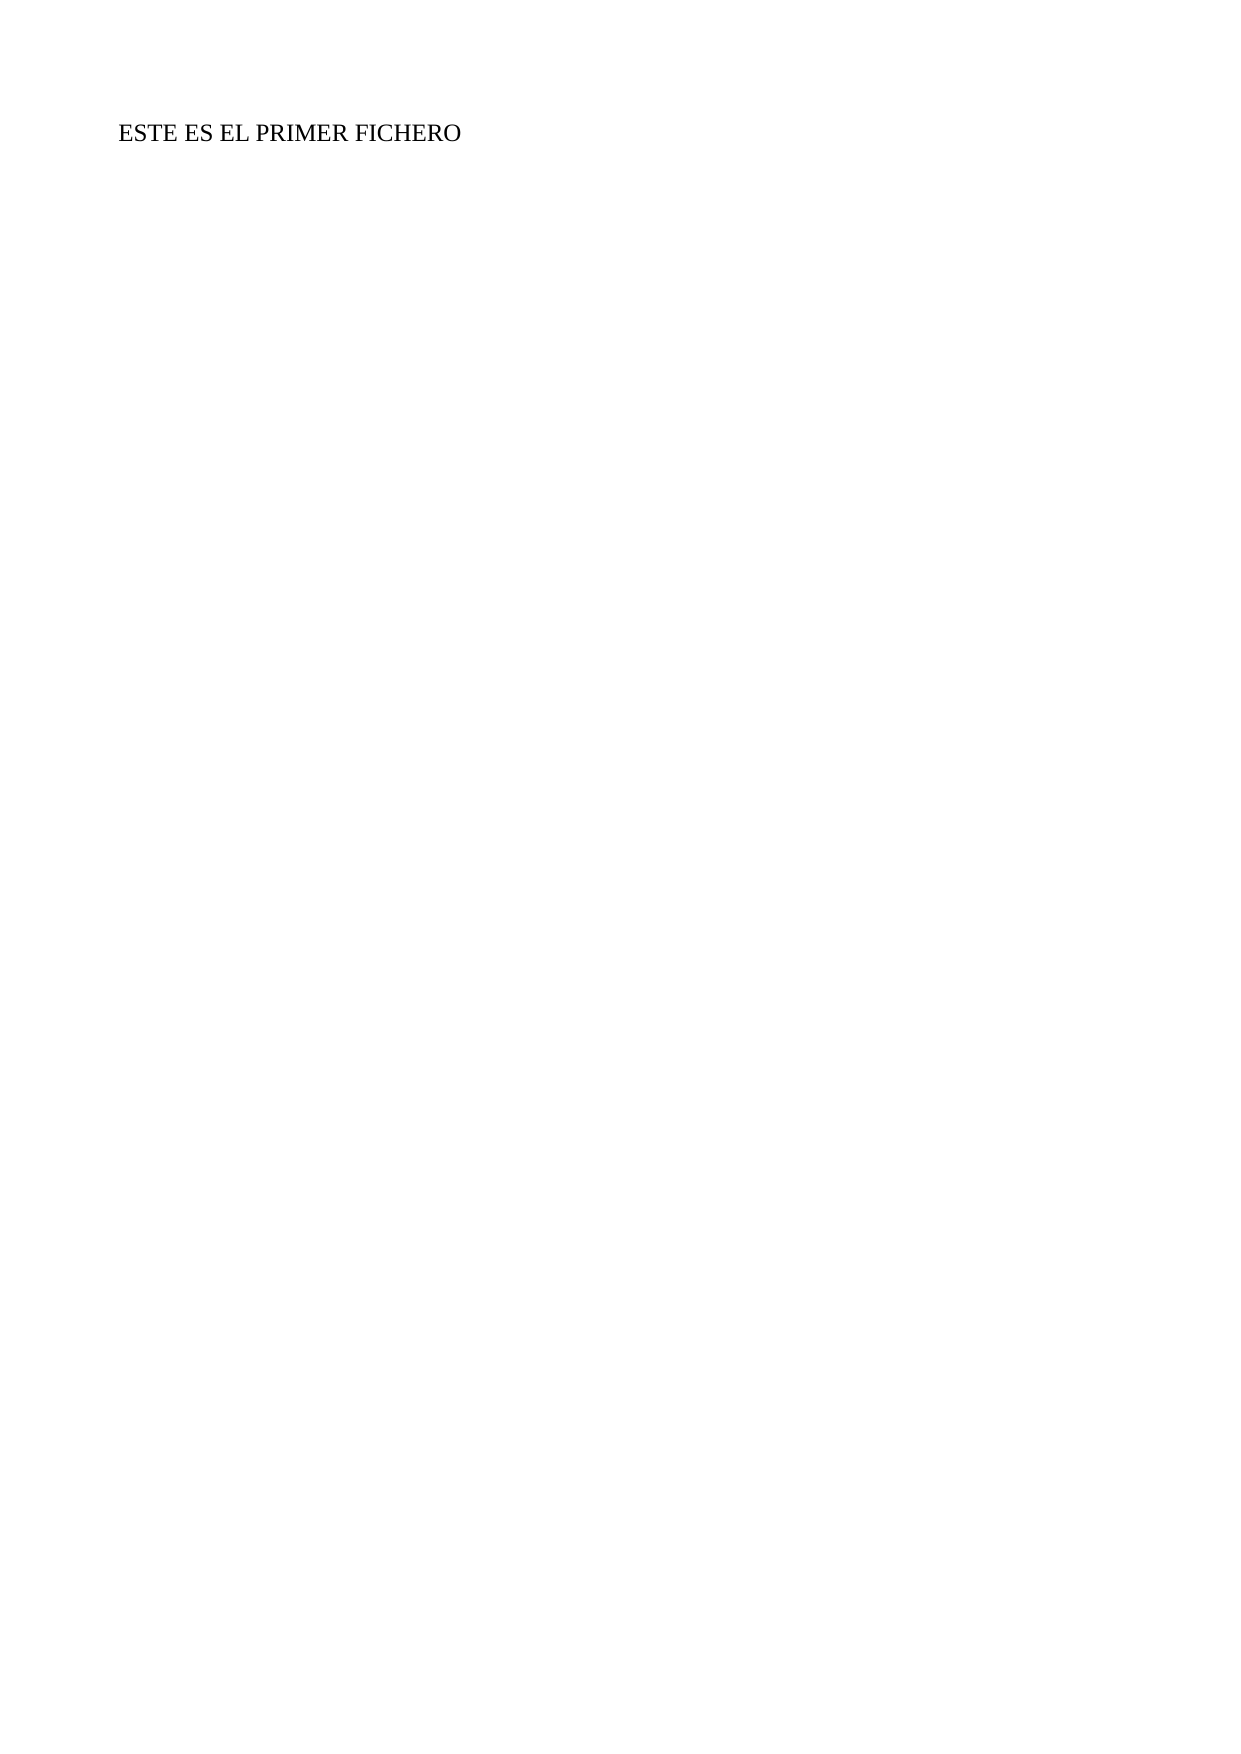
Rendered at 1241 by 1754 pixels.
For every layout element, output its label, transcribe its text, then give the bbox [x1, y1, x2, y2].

text ESTE ES EL PRIMER FICHERO [118, 118, 1122, 147]
